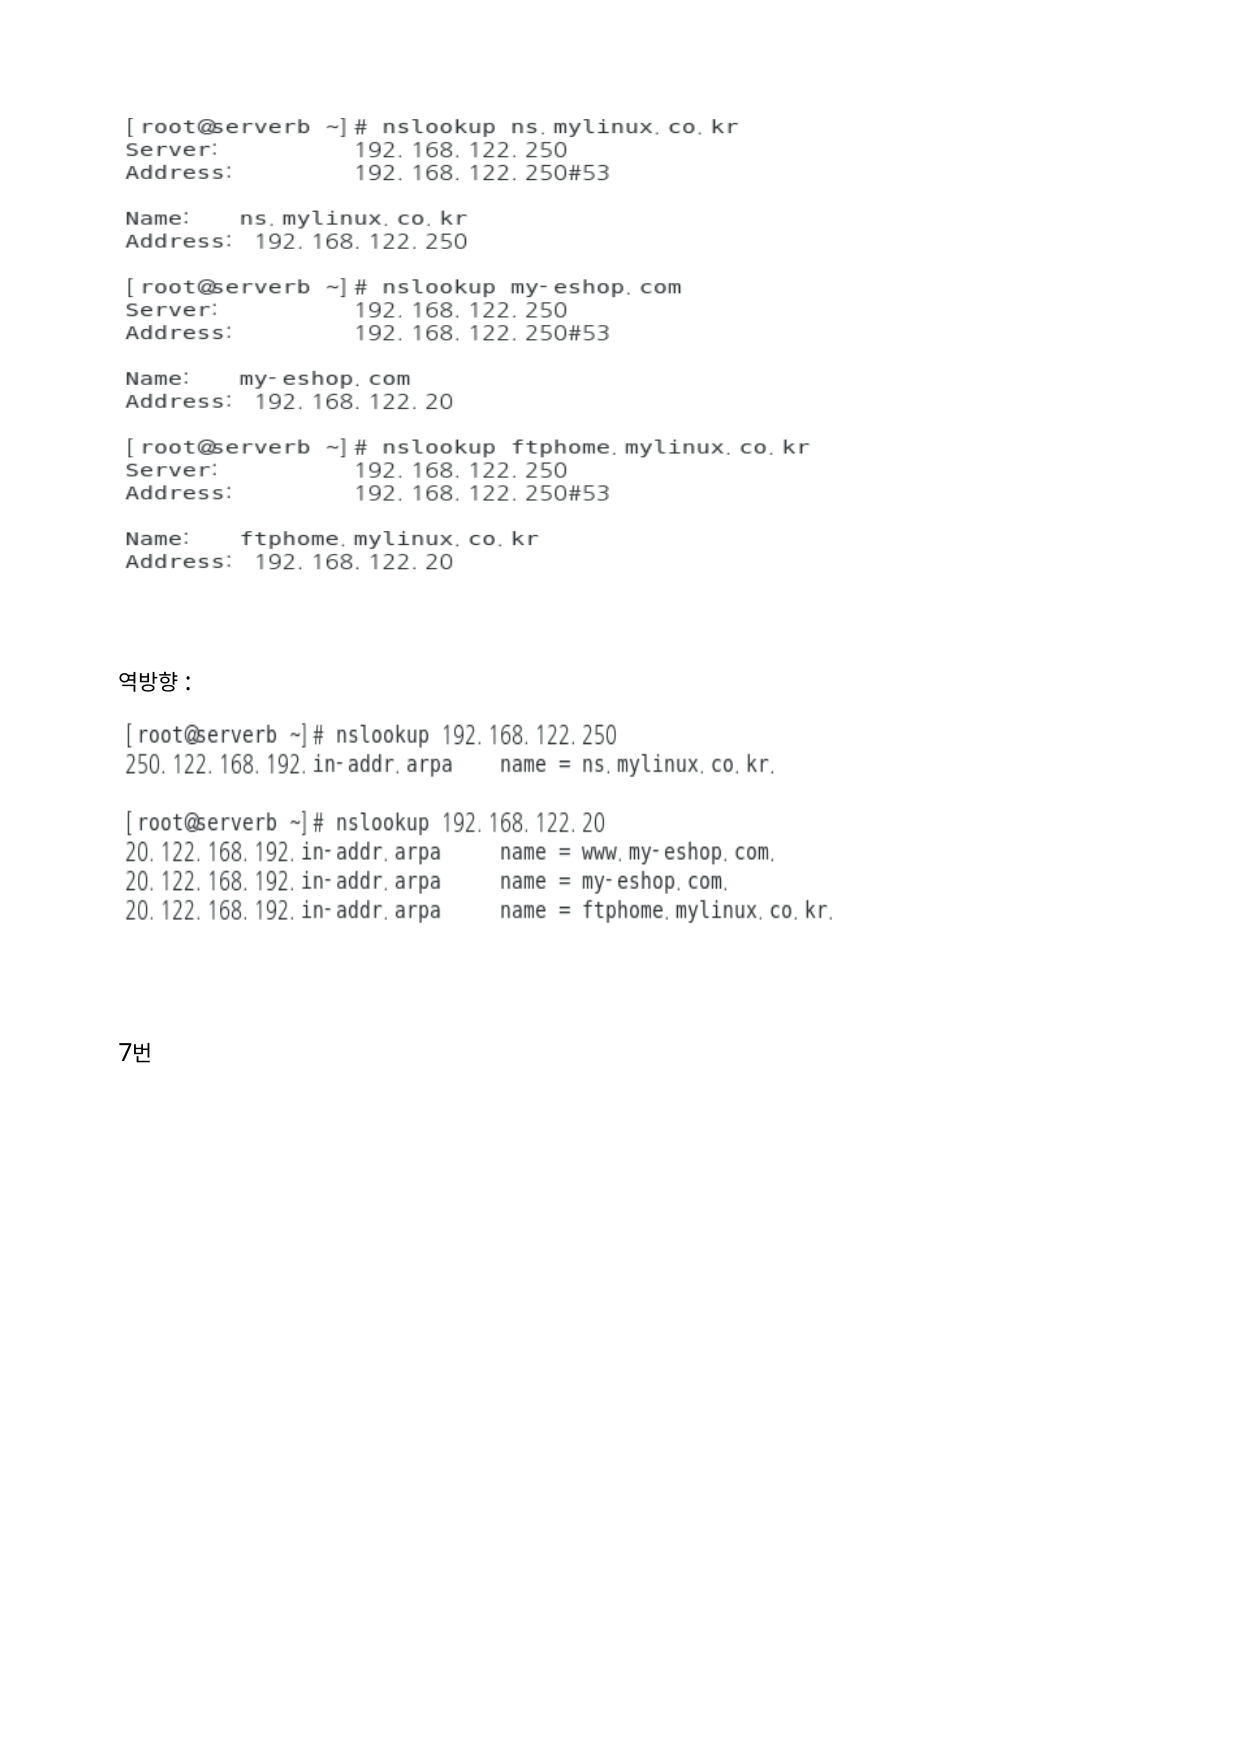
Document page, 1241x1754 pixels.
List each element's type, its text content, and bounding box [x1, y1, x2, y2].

picture [124, 118, 893, 591]
text 역방향 : [118, 664, 1122, 698]
text 7번 [118, 1035, 1122, 1069]
picture [124, 717, 893, 954]
